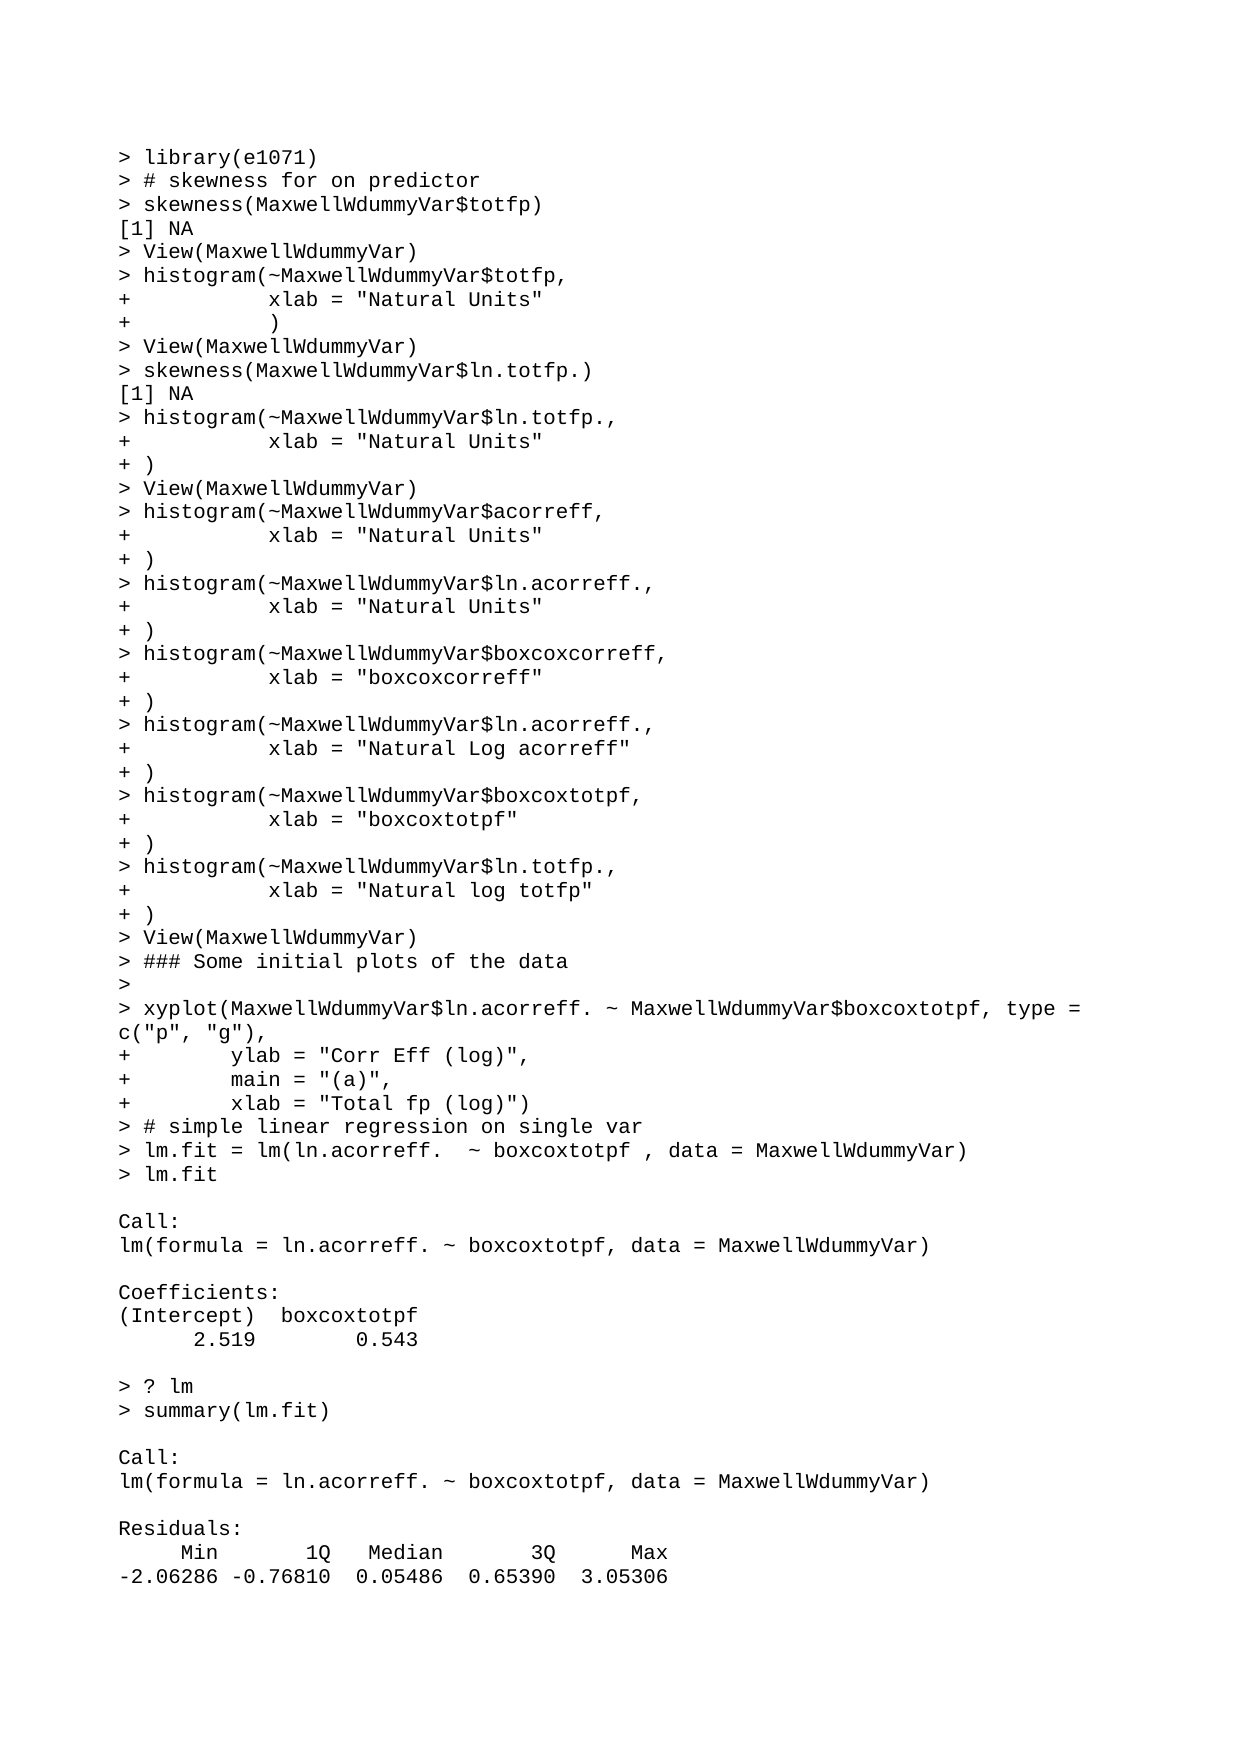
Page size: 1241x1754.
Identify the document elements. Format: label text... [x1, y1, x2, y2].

text > histogram(~MaxwellWdummyVar$ln.acorreff., [118, 572, 1122, 596]
text > ? lm [118, 1376, 1122, 1400]
text + ) [118, 620, 1122, 643]
text > histogram(~MaxwellWdummyVar$acorreff, [118, 502, 1122, 525]
text [1] NA [118, 218, 1122, 241]
text > skewness(MaxwellWdummyVar$totfp) [118, 194, 1122, 218]
text + ) [118, 762, 1122, 785]
text > histogram(~MaxwellWdummyVar$ln.totfp., [118, 856, 1122, 880]
text > View(MaxwellWdummyVar) [118, 241, 1122, 265]
text > histogram(~MaxwellWdummyVar$ln.acorreff., [118, 714, 1122, 738]
text + xlab = "Natural Units" [118, 289, 1122, 312]
text + ) [118, 903, 1122, 927]
text Call: [118, 1447, 1122, 1471]
text > histogram(~MaxwellWdummyVar$ln.totfp., [118, 407, 1122, 431]
text + xlab = "Natural Log acorreff" [118, 738, 1122, 762]
text > histogram(~MaxwellWdummyVar$boxcoxtotpf, [118, 785, 1122, 809]
text > View(MaxwellWdummyVar) [118, 927, 1122, 951]
text Coefficients: [118, 1282, 1122, 1306]
text + xlab = "Natural Units" [118, 525, 1122, 549]
text + ylab = "Corr Eff (log)", [118, 1045, 1122, 1069]
text lm(formula = ln.acorreff. ~ boxcoxtotpf, data = MaxwellWdummyVar) [118, 1234, 1122, 1258]
text > lm.fit [118, 1164, 1122, 1187]
text [1] NA [118, 383, 1122, 407]
text > lm.fit = lm(ln.acorreff. ~ boxcoxtotpf , data = MaxwellWdummyVar) [118, 1140, 1122, 1164]
text > histogram(~MaxwellWdummyVar$totfp, [118, 265, 1122, 289]
text + xlab = "Natural Units" [118, 596, 1122, 620]
text + xlab = "Natural log totfp" [118, 880, 1122, 903]
text 2.519 0.543 [118, 1329, 1122, 1353]
text + main = "(a)", [118, 1069, 1122, 1093]
text > ### Some initial plots of the data [118, 951, 1122, 974]
text + ) [118, 312, 1122, 336]
text + xlab = "boxcoxtotpf" [118, 809, 1122, 833]
text + xlab = "Total fp (log)") [118, 1093, 1122, 1116]
text + ) [118, 549, 1122, 572]
text Min 1Q Median 3Q Max [118, 1542, 1122, 1566]
text > # simple linear regression on single var [118, 1116, 1122, 1140]
text > skewness(MaxwellWdummyVar$ln.totfp.) [118, 360, 1122, 383]
text > [118, 974, 1122, 998]
text > histogram(~MaxwellWdummyVar$boxcoxcorreff, [118, 643, 1122, 667]
text > summary(lm.fit) [118, 1400, 1122, 1424]
text > # skewness for on predictor [118, 171, 1122, 194]
text + xlab = "boxcoxcorreff" [118, 667, 1122, 691]
text + ) [118, 454, 1122, 478]
text Residuals: [118, 1518, 1122, 1542]
text + ) [118, 691, 1122, 714]
text > View(MaxwellWdummyVar) [118, 336, 1122, 360]
text (Intercept) boxcoxtotpf [118, 1306, 1122, 1329]
text -2.06286 -0.76810 0.05486 0.65390 3.05306 [118, 1566, 1122, 1589]
text > View(MaxwellWdummyVar) [118, 478, 1122, 502]
text > xyplot(MaxwellWdummyVar$ln.acorreff. ~ MaxwellWdummyVar$boxcoxtotpf, type = c("p", "g"), [118, 998, 1122, 1045]
text Call: [118, 1211, 1122, 1234]
text + xlab = "Natural Units" [118, 431, 1122, 454]
text + ) [118, 833, 1122, 856]
text > library(e1071) [118, 147, 1122, 171]
text lm(formula = ln.acorreff. ~ boxcoxtotpf, data = MaxwellWdummyVar) [118, 1471, 1122, 1495]
